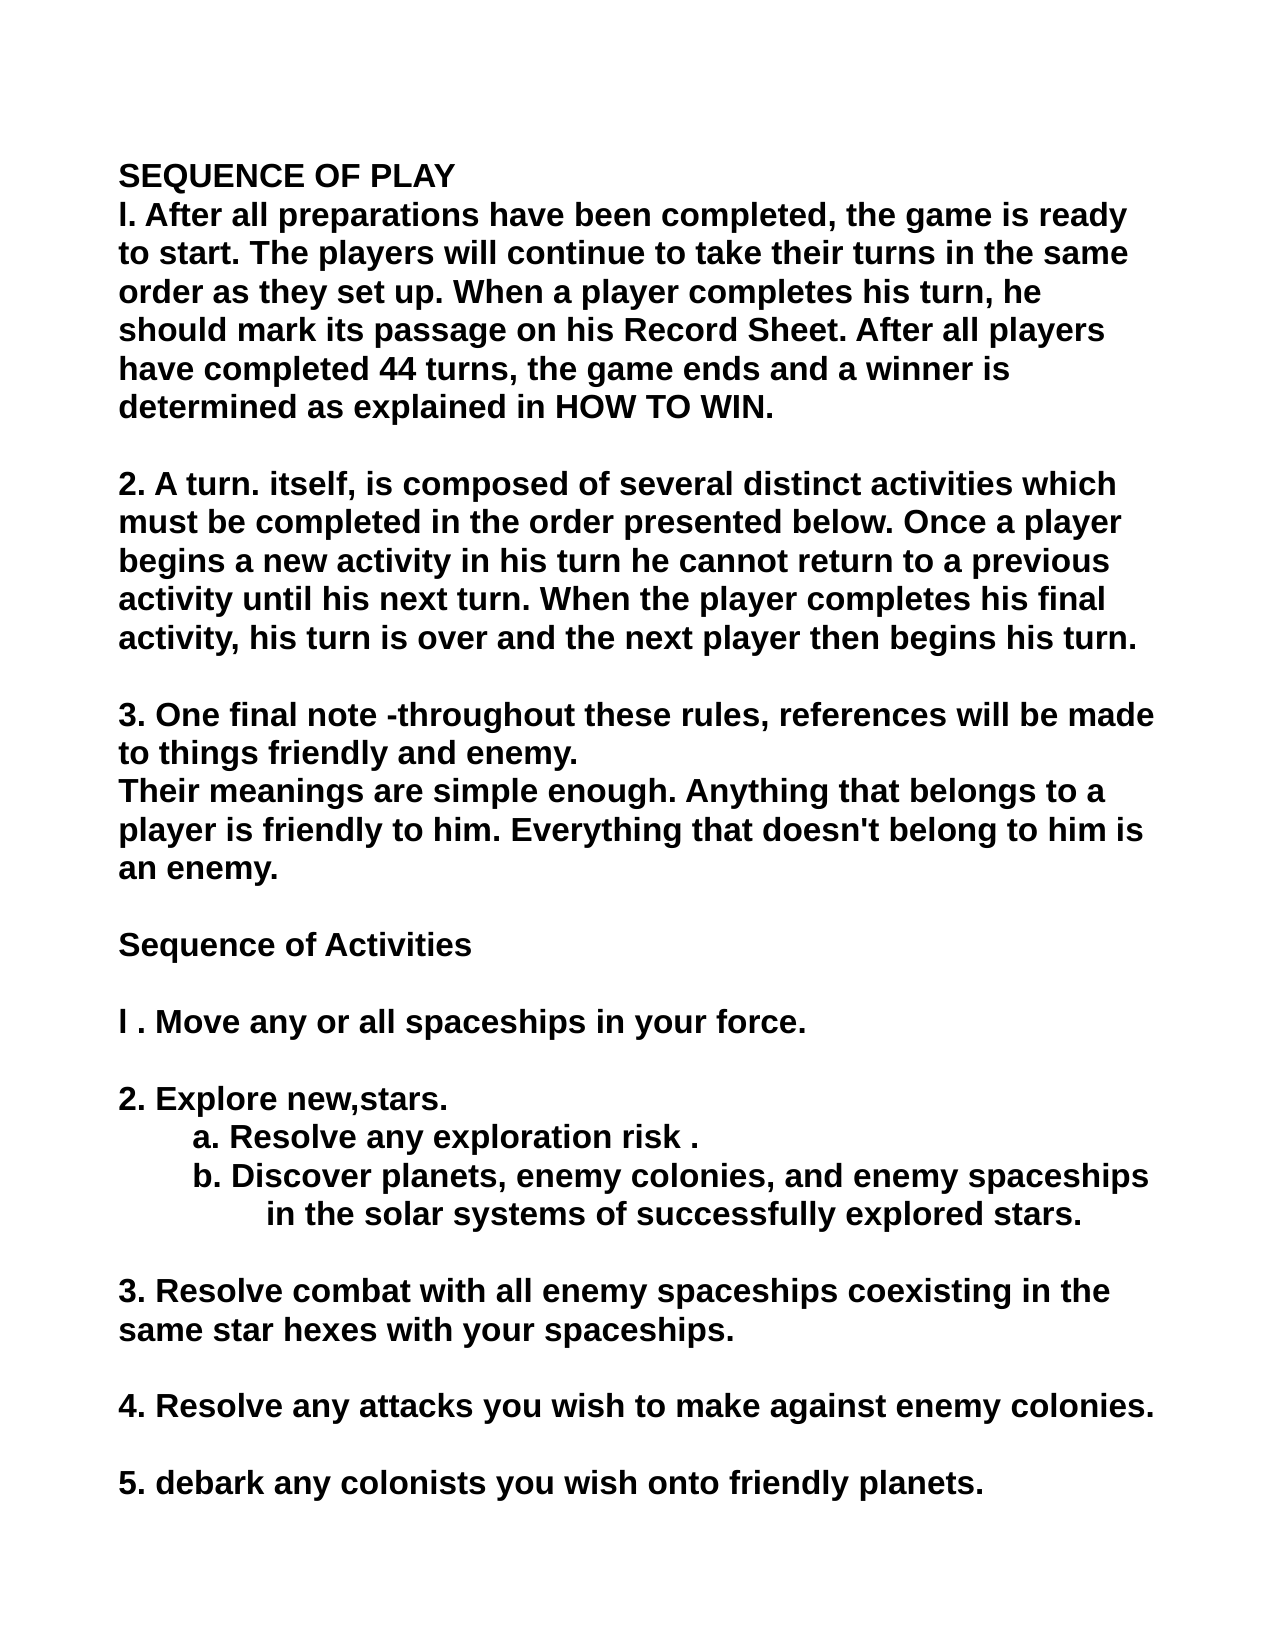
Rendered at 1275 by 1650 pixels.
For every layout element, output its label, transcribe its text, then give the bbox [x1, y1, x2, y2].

text Their meanings are simple enough. Anything that belongs to a player is friendly to him. Everything that doesn't belong to him is an enemy. [118, 772, 1157, 887]
text Sequence of Activities [118, 925, 1157, 964]
text 2. A turn. itself, is composed of several distinct activities which must be completed in the order presented below. Once a player begins a new activity in his turn he cannot return to a previous activity until his next turn. When the player completes his final activity, his turn is over and the next player then begins his turn. [118, 464, 1157, 656]
text a. Resolve any exploration risk . [118, 1117, 1157, 1156]
text b. Discover planets, enemy colonies, and enemy spaceships in the solar systems of successfully explored stars. [118, 1156, 1157, 1233]
text l. After all preparations have been completed, the game is ready to start. The players will continue to take their turns in the same order as they set up. When a player completes his turn, he should mark its passage on his Record Sheet. After all players have completed 44 turns, the game ends and a winner is determined as explained in HOW TO WIN. [118, 195, 1157, 426]
text 4. Resolve any attacks you wish to make against enemy colonies. [118, 1387, 1157, 1425]
text l . Move any or all spaceships in your force. [118, 1002, 1157, 1041]
text 3. Resolve combat with all enemy spaceships coexisting in the same star hexes with your spaceships. [118, 1271, 1157, 1348]
text SEQUENCE OF PLAY [118, 157, 1157, 195]
text 5. debark any colonists you wish onto friendly planets. [118, 1463, 1157, 1502]
text 3. One final note -throughout these rules, references will be made to things friendly and enemy. [118, 695, 1157, 772]
text 2. Explore new,stars. [118, 1079, 1157, 1117]
